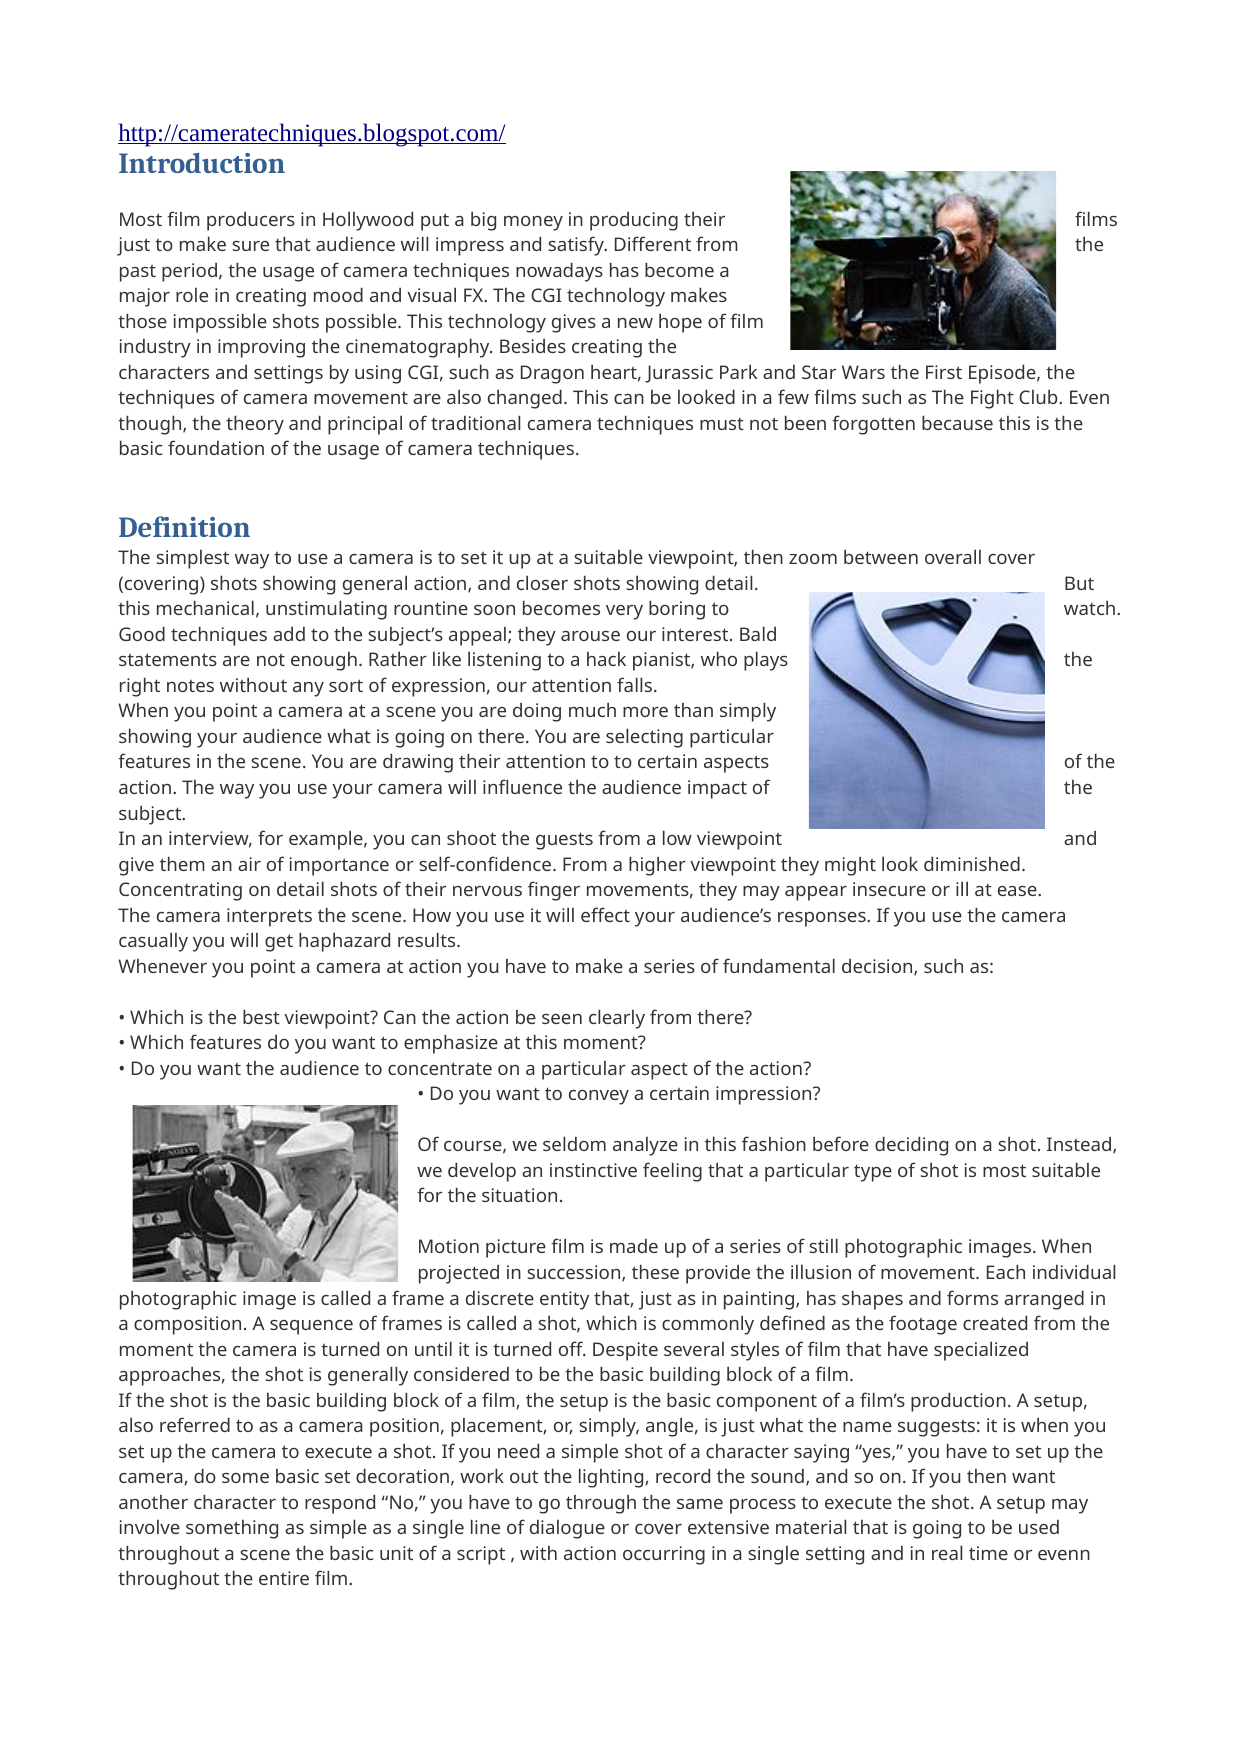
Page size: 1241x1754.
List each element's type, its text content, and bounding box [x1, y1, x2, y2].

text The simplest way to use a camera is to set it up at a suitable viewpoint, then zoom between overall cover (covering) shots showing general action, and closer shots showing detail. But this mechanical, unstimulating rountine soon becomes very boring to watch. Good techniques add to the subject’s appeal; they arouse our interest. Bald statements are not enough. Rather like listening to a hack pianist, who plays the right notes without any sort of expression, our attention falls. When you point a camera at a scene you are doing much more than simply showing your audience what is going on there. You are selecting particular features in the scene. You are drawing their attention to to certain aspects of the action. The way you use your camera will influence the audience impact of the subject. In an interview, for example, you can shoot the guests from a low viewpoint and give them an air of importance or self-confidence. From a higher viewpoint they might look diminished. Concentrating on detail shots of their nervous finger movements, they may appear insecure or ill at ease. The camera interprets the scene. How you use it will effect your audience’s responses. If you use the camera casually you will get haphazard results. [118, 545, 1122, 953]
picture [132, 1105, 399, 1282]
text If the shot is the basic building block of a film, the setup is the basic component of a film’s production. A setup, also referred to as a camera position, placement, or, simply, angle, is just what the name suggests: it is when you set up the camera to execute a shot. If you need a simple shot of a character saying “yes,” you have to set up the camera, do some basic set decoration, work out the lighting, record the sound, and so on. If you then want another character to respond “No,” you have to go through the same process to execute the shot. A setup may involve something as simple as a single line of dialogue or cover extensive material that is going to be used throughout a scene the basic unit of a script , with action occurring in a single setting and in real time or evenn throughout the entire film. [118, 1387, 1122, 1617]
text http://cameratechniques.blogspot.com/ [118, 118, 1122, 147]
picture [808, 592, 1045, 829]
text Introduction Most film producers in Hollywood put a big money in producing their films just to make sure that audience will impress and satisfy. Different from the past period, the usage of camera techniques nowadays has become a major role in creating mood and visual FX. The CGI technology makes those impossible shots possible. This technology gives a new hope of film industry in improving the cinematography. Besides creating the characters and settings by using CGI, such as Dragon heart, Jurassic Park and Star Wars the First Episode, the techniques of camera movement are also changed. This can be looked in a few films such as The Fight Club. Even though, the theory and principal of traditional camera techniques must not been forgotten because this is the basic foundation of the usage of camera techniques. [118, 147, 1122, 461]
picture [790, 171, 1057, 350]
subtitle Definition [118, 511, 1122, 545]
text Whenever you point a camera at action you have to make a series of fundamental decision, such as: • Which is the best viewpoint? Can the action be seen clearly from there? • Which features do you want to emphasize at this moment? • Do you want the audience to concentrate on a particular aspect of the action? • Do you want to convey a certain impression? Of course, we seldom analyze in this fashion before deciding on a shot. Instead, we develop an instinctive feeling that a particular type of shot is most suitable for the situation. Motion picture film is made up of a series of still photographic images. When projected in succession, these provide the illusion of movement. Each individual photographic image is called a frame a discrete entity that, just as in painting, has shapes and forms arranged in a composition. A sequence of frames is called a shot, which is commonly defined as the footage created from the moment the camera is turned on until it is turned off. Despite several styles of film that have specialized approaches, the shot is generally considered to be the basic building block of a film. [118, 953, 1122, 1387]
